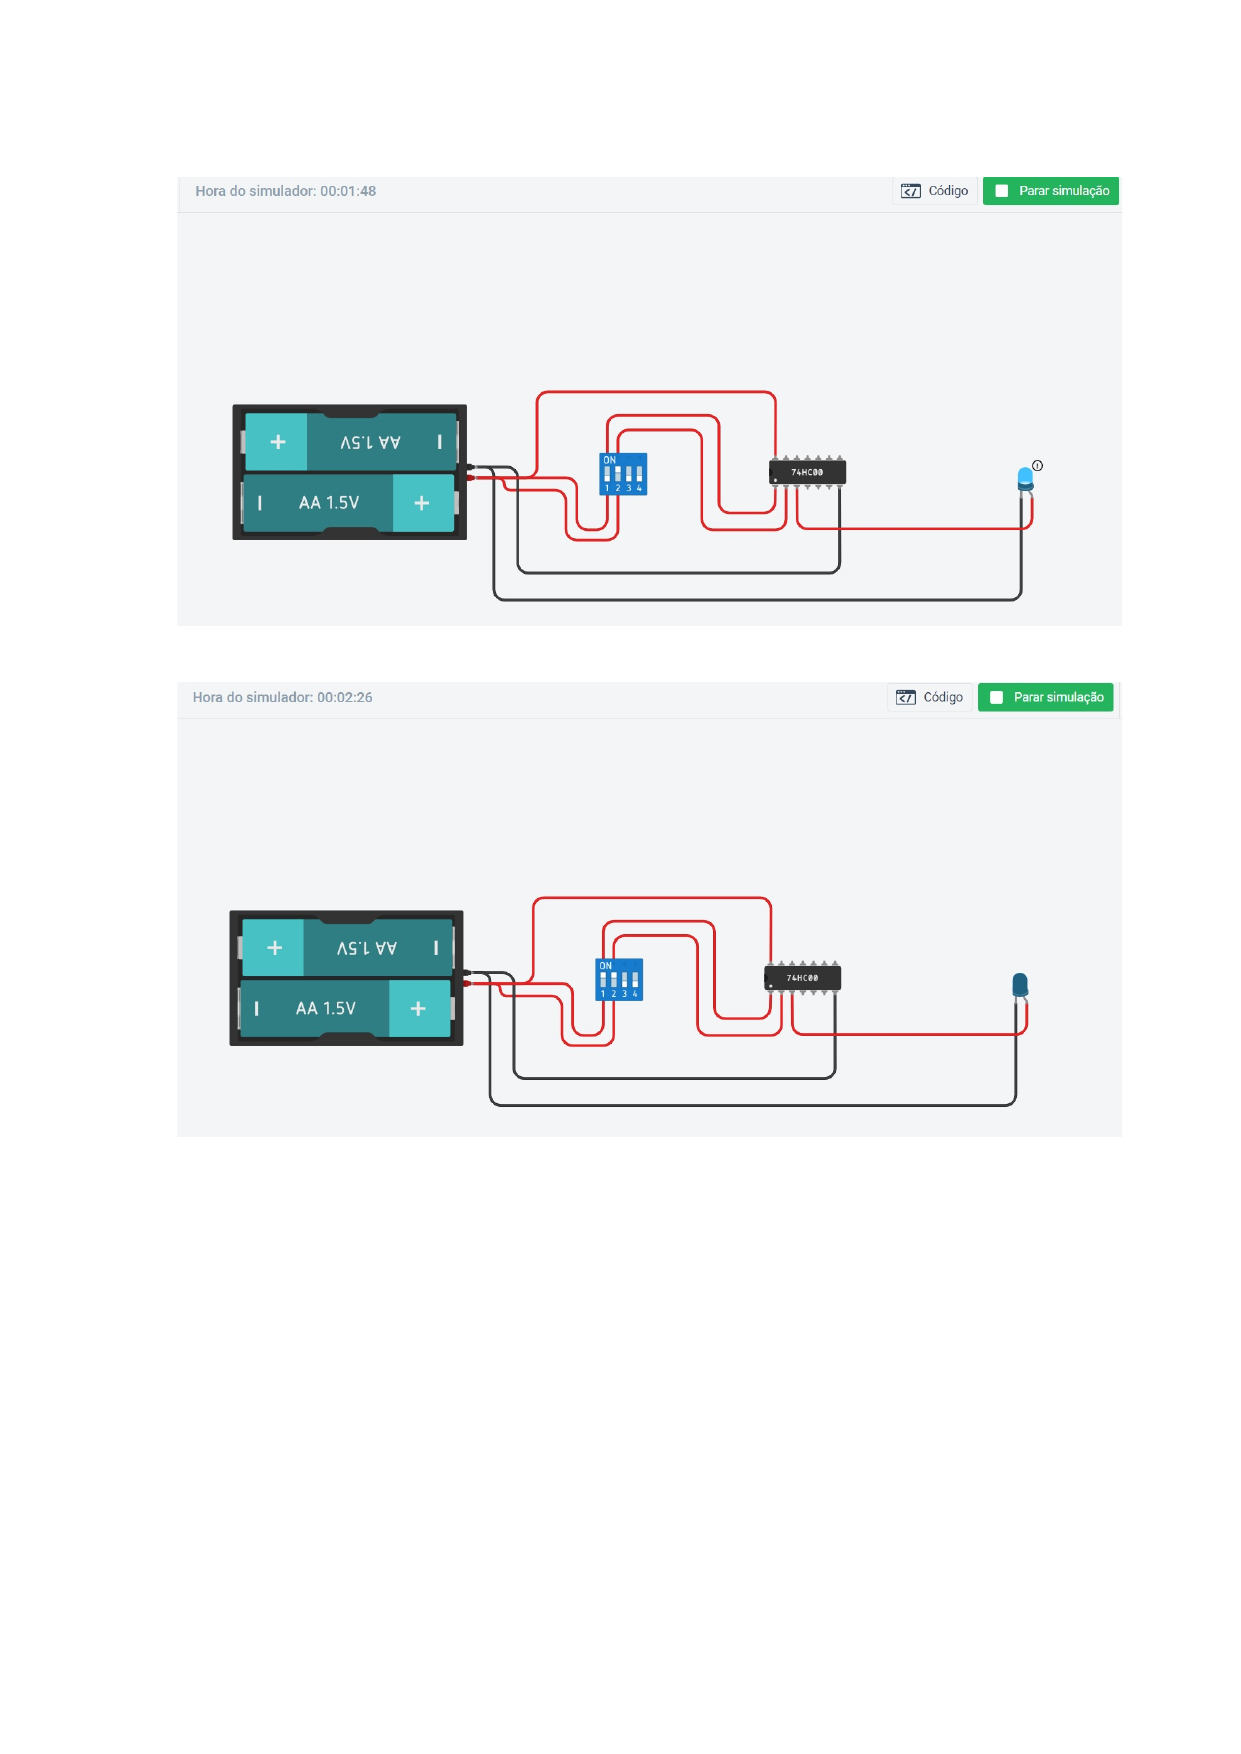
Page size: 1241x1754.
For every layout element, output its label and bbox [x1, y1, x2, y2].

picture [177, 177, 1123, 626]
picture [177, 682, 1123, 1137]
